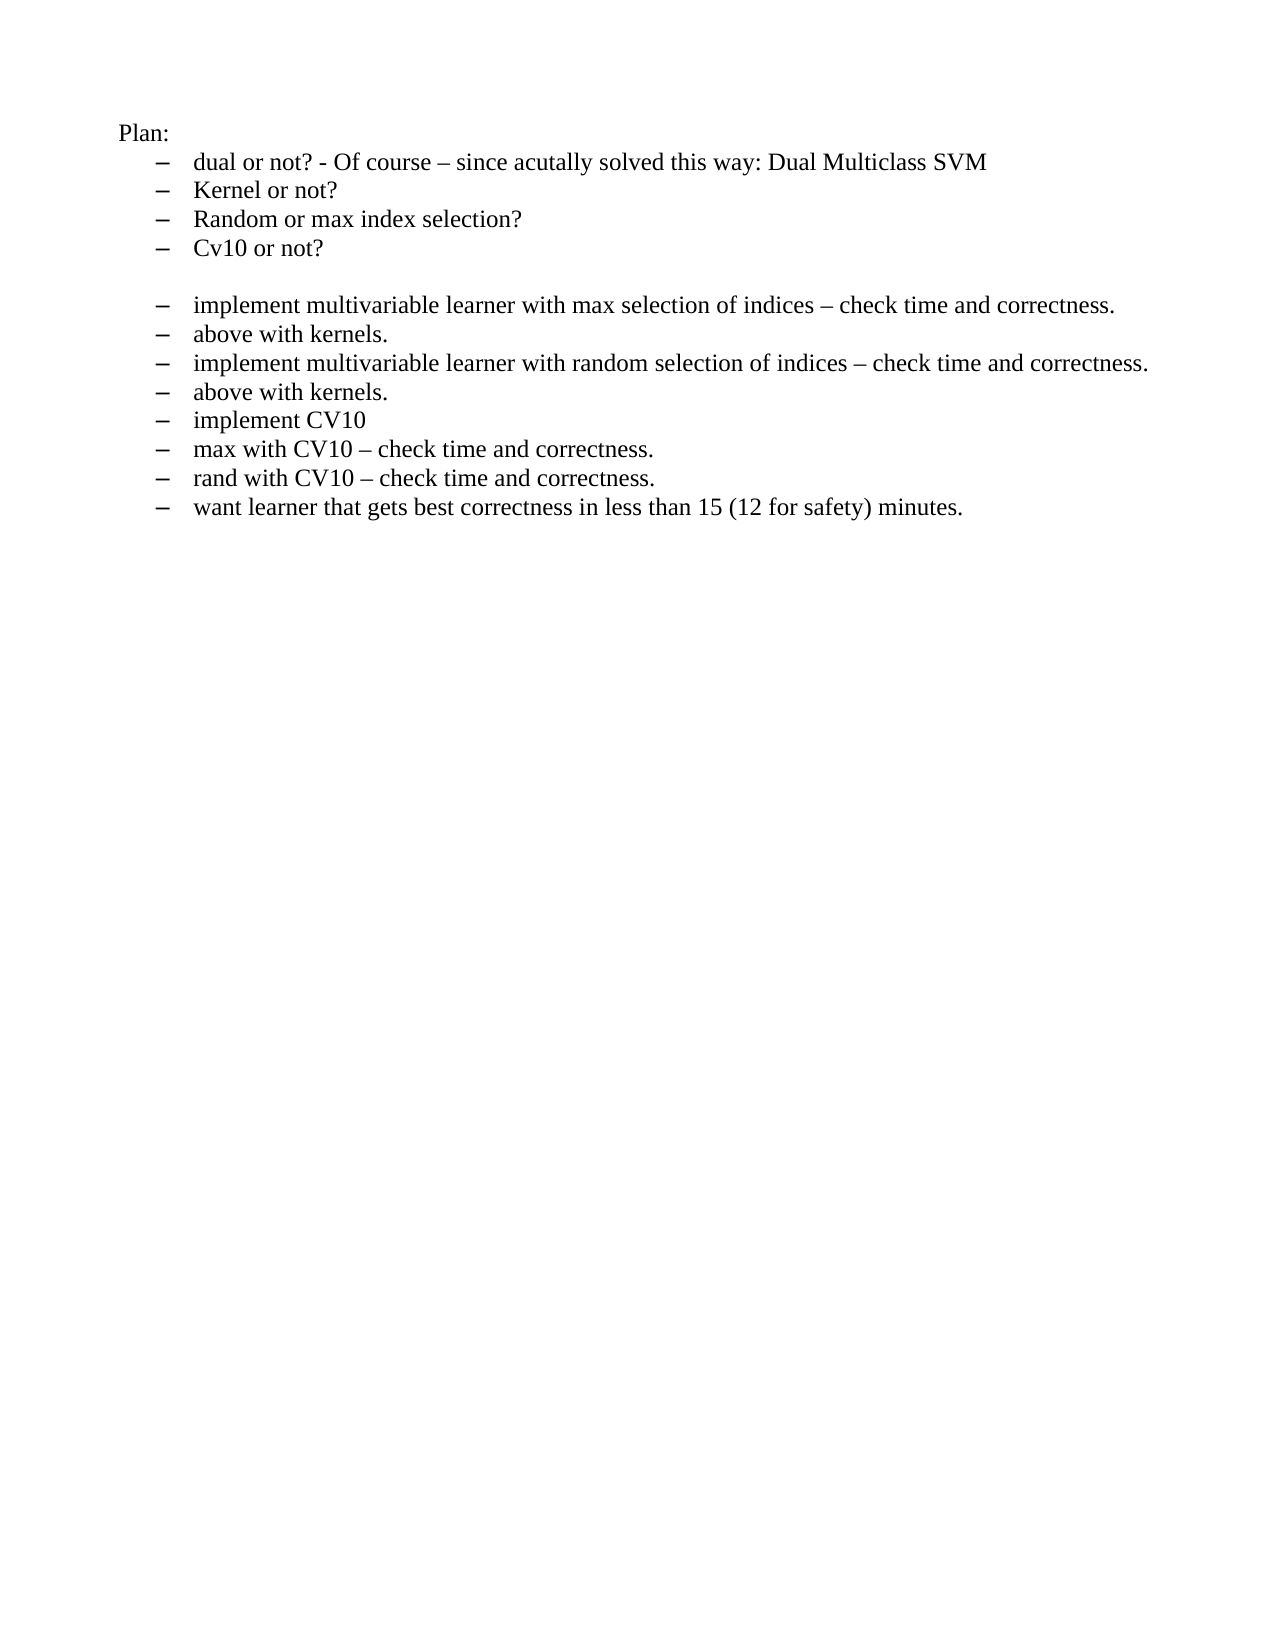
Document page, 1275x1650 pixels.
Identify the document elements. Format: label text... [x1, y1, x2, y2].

text Plan: [118, 118, 1157, 147]
list implement CV10 [156, 406, 1157, 434]
list above with kernels. [156, 319, 1157, 348]
list want learner that gets best correctness in less than 15 (12 for safety) minutes. [156, 492, 1157, 521]
list max with CV10 – check time and correctness. [156, 434, 1157, 463]
list implement multivariable learner with random selection of indices – check time and correctness. [156, 348, 1157, 377]
list implement multivariable learner with max selection of indices – check time and correctness. [156, 291, 1157, 319]
list Kernel or not? [156, 176, 1157, 204]
list dual or not? - Of course – since acutally solved this way: Dual Multiclass SVM [156, 147, 1157, 176]
list rand with CV10 – check time and correctness. [156, 463, 1157, 492]
list Cv10 or not? [156, 233, 1157, 262]
list Random or max index selection? [156, 204, 1157, 233]
list above with kernels. [156, 377, 1157, 406]
